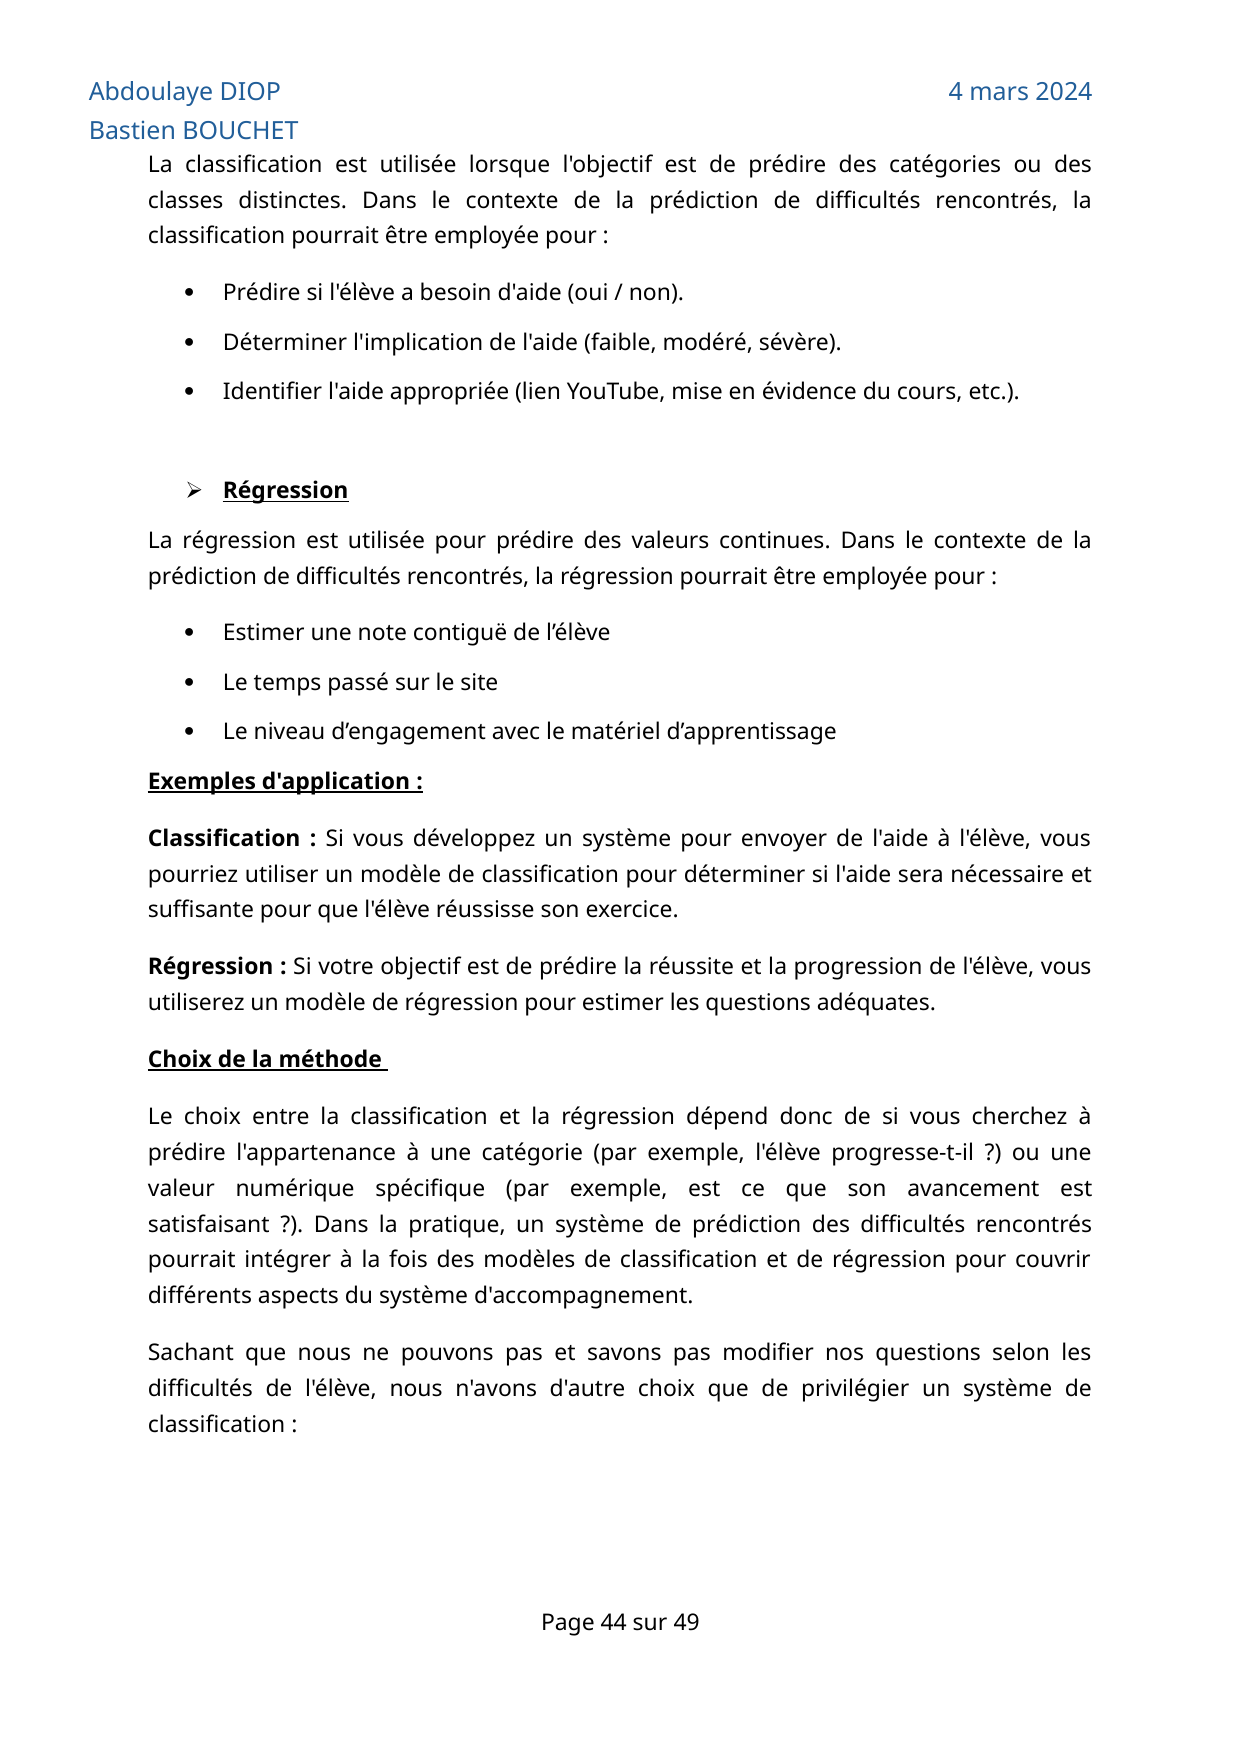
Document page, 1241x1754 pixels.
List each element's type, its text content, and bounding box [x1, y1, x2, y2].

list Identifier l'aide appropriée (lien YouTube, mise en évidence du cours, etc.). [185, 375, 1093, 406]
list Le temps passé sur le site [185, 666, 1093, 697]
text Régression : Si votre objectif est de prédire la réussite et la progression de l'élève, vous utiliserez un modèle de régression pour estimer les questions adéquates. [148, 950, 1093, 1017]
list Déterminer l'implication de l'aide (faible, modéré, sévère). [185, 326, 1093, 357]
text Exemples d'application : [148, 765, 1093, 796]
text Choix de la méthode [148, 1043, 1093, 1074]
list Le niveau d’engagement avec le matériel d’apprentissage [185, 715, 1093, 747]
list Régression [185, 474, 1093, 505]
text Sachant que nous ne pouvons pas et savons pas modifier nos questions selon les difficultés de l'élève, nous n'avons d'autre choix que de privilégier un système de classification : [148, 1336, 1093, 1439]
list Estimer une note contiguë de l’élève [185, 616, 1093, 648]
list Prédire si l'élève a besoin d'aide (oui / non). [185, 276, 1093, 307]
text La classification est utilisée lorsque l'objectif est de prédire des catégories ou des classes distinctes. Dans le contexte de la prédiction de difficultés rencontrés, la classification pourrait être employée pour : [148, 148, 1093, 251]
text Classification : Si vous développez un système pour envoyer de l'aide à l'élève, vous pourriez utiliser un modèle de classification pour déterminer si l'aide sera nécessaire et suffisante pour que l'élève réussisse son exercice. [148, 822, 1093, 925]
text Le choix entre la classification et la régression dépend donc de si vous cherchez à prédire l'appartenance à une catégorie (par exemple, l'élève progresse-t-il ?) ou une valeur numérique spécifique (par exemple, est ce que son avancement est satisfaisant ?). Dans la pratique, un système de prédiction des difficultés rencontrés pourrait intégrer à la fois des modèles de classification et de régression pour couvrir différents aspects du système d'accompagnement. [148, 1100, 1093, 1311]
text La régression est utilisée pour prédire des valeurs continues. Dans le contexte de la prédiction de difficultés rencontrés, la régression pourrait être employée pour : [148, 524, 1093, 591]
